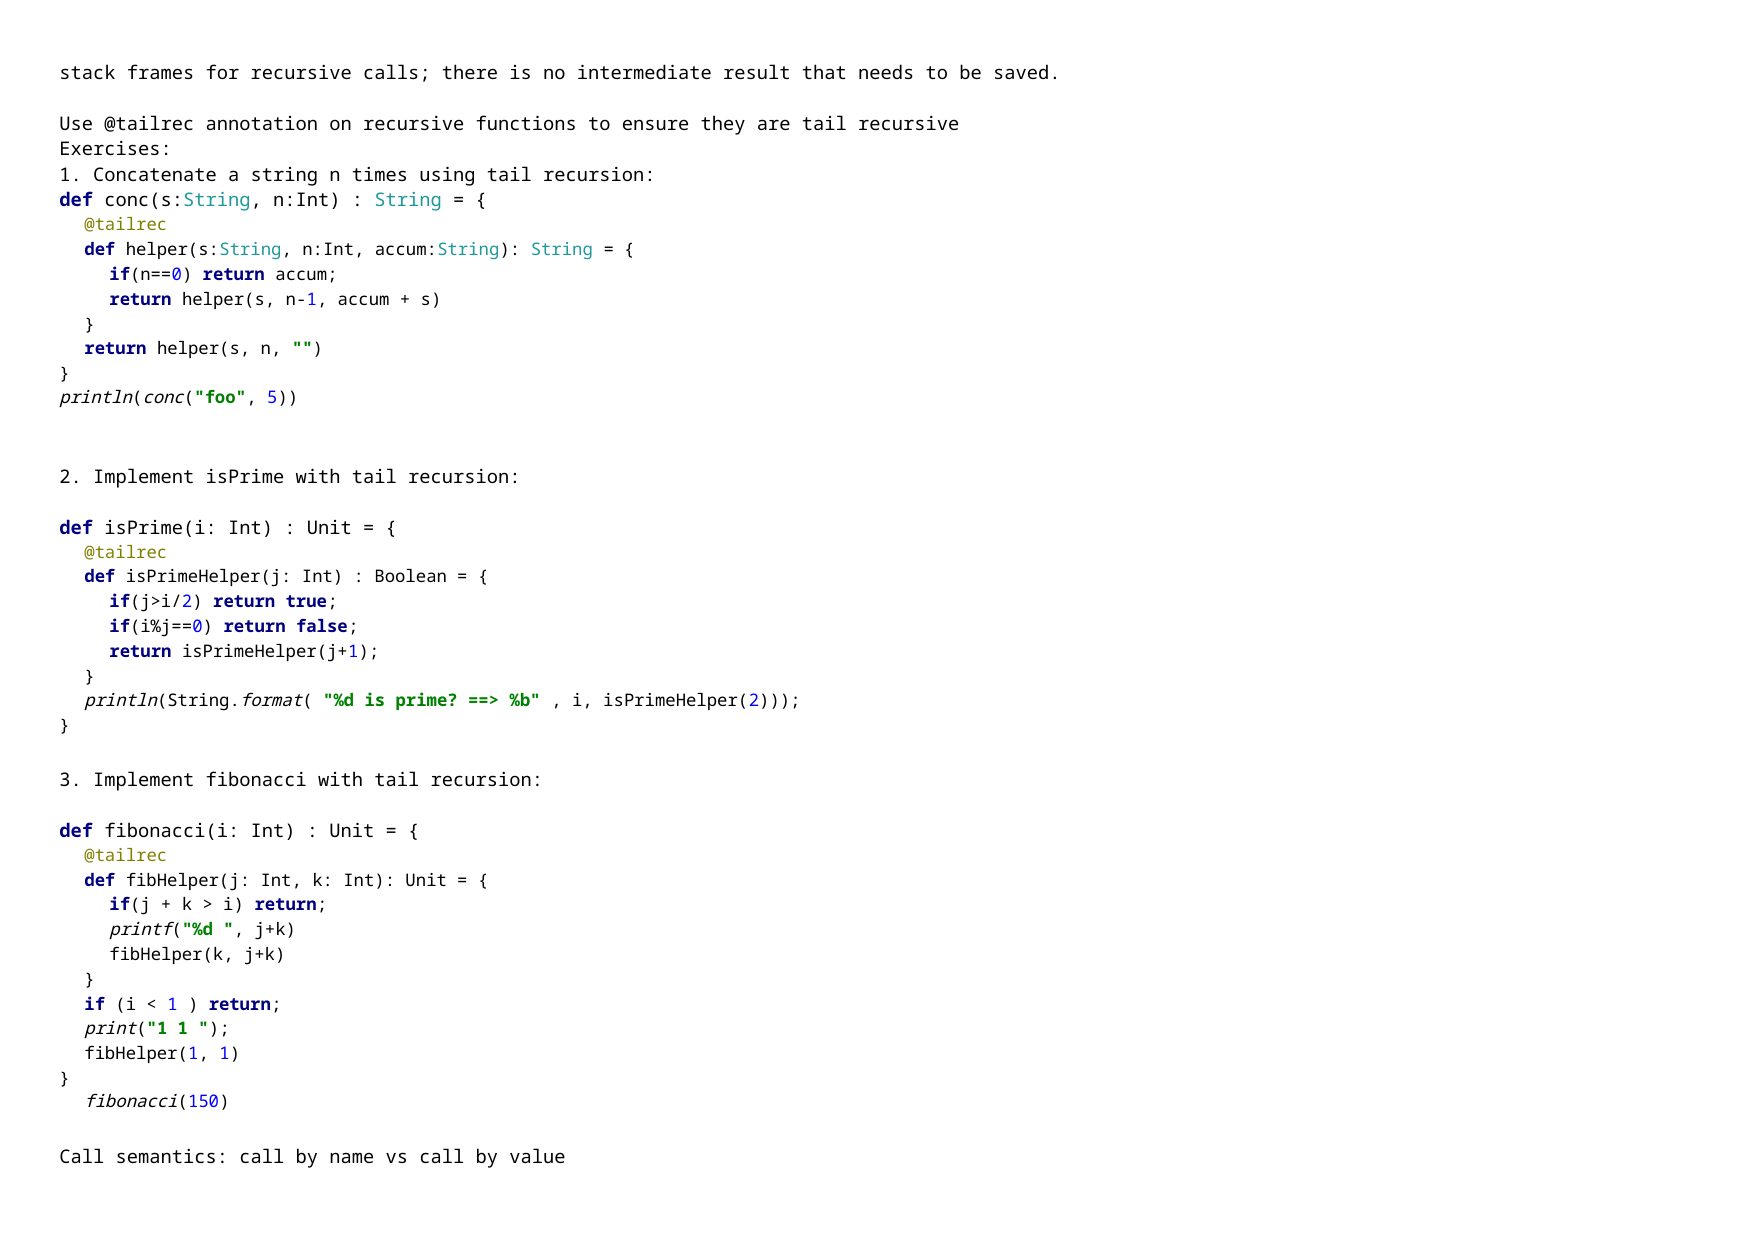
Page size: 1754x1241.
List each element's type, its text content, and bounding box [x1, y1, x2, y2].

text println(String.format( "%d is prime? ==> %b" , i, isPrimeHelper(2))); [59, 688, 1695, 713]
text @tailrec [59, 539, 1695, 564]
text if(j>i/2) return true; [59, 589, 1695, 614]
text fibHelper(k, j+k) [59, 942, 1695, 967]
text } [59, 361, 1695, 384]
text } [59, 311, 1695, 336]
text Use @tailrec annotation on recursive functions to ensure they are tail recursive [59, 110, 1695, 136]
text def isPrime(i: Int) : Unit = { [59, 514, 1695, 539]
text @tailrec [59, 843, 1695, 867]
text if (i < 1 ) return; [59, 991, 1695, 1016]
text def fibHelper(j: Int, k: Int): Unit = { [59, 867, 1695, 892]
text if(j + k > i) return; [59, 892, 1695, 917]
text } [59, 967, 1695, 991]
text return helper(s, n-1, accum + s) [59, 287, 1695, 311]
text def helper(s:String, n:Int, accum:String): String = { [59, 237, 1695, 262]
text def isPrimeHelper(j: Int) : Boolean = { [59, 564, 1695, 589]
text return isPrimeHelper(j+1); [59, 639, 1695, 663]
text stack frames for recursive calls; there is no intermediate result that needs to be saved. [59, 59, 1695, 84]
text printf("%d ", j+k) [59, 917, 1695, 942]
text } [59, 663, 1695, 688]
text Call semantics: call by name vs call by value [59, 1144, 1695, 1169]
text Exercises: [59, 136, 1695, 161]
text 2. Implement isPrime with tail recursion: [59, 463, 1695, 488]
text print("1 1 "); [59, 1016, 1695, 1041]
text @tailrec [59, 212, 1695, 237]
text if(n==0) return accum; [59, 262, 1695, 287]
text def fibonacci(i: Int) : Unit = { [59, 817, 1695, 843]
text println(conc("foo", 5)) [59, 384, 1695, 408]
text 3. Implement fibonacci with tail recursion: [59, 766, 1695, 792]
text fibonacci(150) [59, 1089, 1695, 1114]
text fibHelper(1, 1) [59, 1041, 1695, 1066]
text return helper(s, n, "") [59, 336, 1695, 361]
text def conc(s:String, n:Int) : String = { [59, 187, 1695, 212]
text if(i%j==0) return false; [59, 614, 1695, 639]
text 1. Concatenate a string n times using tail recursion: [59, 161, 1695, 187]
text } [59, 1066, 1695, 1089]
text } [59, 713, 1695, 737]
